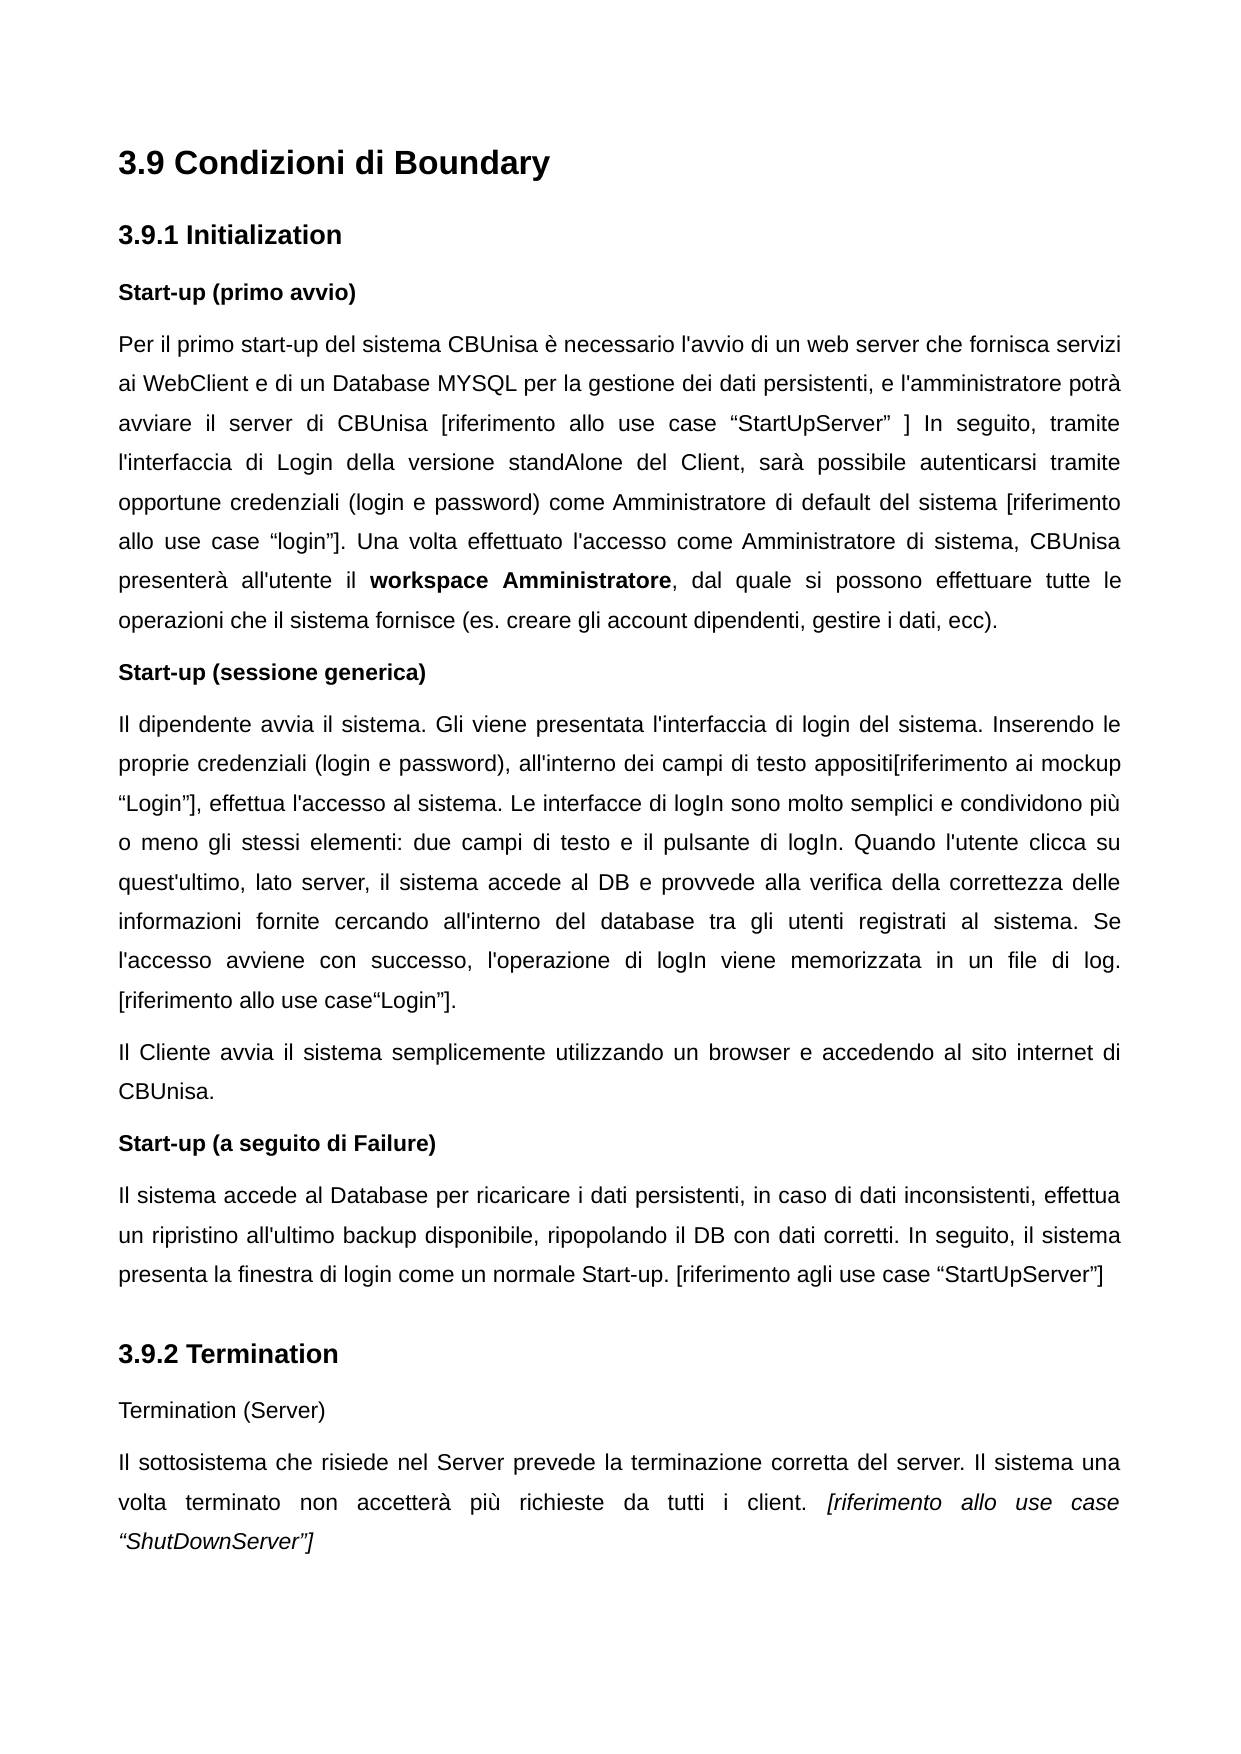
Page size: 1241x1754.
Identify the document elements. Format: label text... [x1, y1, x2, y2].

text Il sottosistema che risiede nel Server prevede la terminazione corretta del server. Il sistema una volta terminato non accetterà più richieste da tutti i client. [riferimento allo use case “ShutDownServer”] [118, 1449, 1122, 1554]
subtitle 3.9.1 Initialization [118, 219, 1122, 251]
text Il sistema accede al Database per ricaricare i dati persistenti, in caso di dati inconsistenti, effettua un ripristino all'ultimo backup disponibile, ripopolando il DB con dati corretti. In seguito, il sistema presenta la finestra di login come un normale Start-up. [riferimento agli use case “StartUpServer”] [118, 1182, 1122, 1287]
subtitle 3.9.2 Termination [118, 1338, 1122, 1369]
text Start-up (a seguito di Failure) [118, 1130, 1122, 1157]
text Termination (Server) [118, 1397, 1122, 1424]
text Per il primo start-up del sistema CBUnisa è necessario l'avvio di un web server che fornisca servizi ai WebClient e di un Database MYSQL per la gestione dei dati persistenti, e l'amministratore potrà avviare il server di CBUnisa [riferimento allo use case “StartUpServer” ] In seguito, tramite l'interfaccia di Login della versione standAlone del Client, sarà possibile autenticarsi tramite opportune credenziali (login e password) come Amministratore di default del sistema [riferimento allo use case “login”]. Una volta effettuato l'accesso come Amministratore di sistema, CBUnisa presenterà all'utente il workspace Amministratore, dal quale si possono effettuare tutte le operazioni che il sistema fornisce (es. creare gli account dipendenti, gestire i dati, ecc). [118, 331, 1122, 633]
subtitle 3.9 Condizioni di Boundary [118, 143, 1122, 182]
text Il Cliente avvia il sistema semplicemente utilizzando un browser e accedendo al sito internet di CBUnisa. [118, 1039, 1122, 1105]
text Start-up (sessione generica) [118, 659, 1122, 685]
text Il dipendente avvia il sistema. Gli viene presentata l'interfaccia di login del sistema. Inserendo le proprie credenziali (login e password), all'interno dei campi di testo appositi[riferimento ai mockup “Login”], effettua l'accesso al sistema. Le interfacce di logIn sono molto semplici e condividono più o meno gli stessi elementi: due campi di testo e il pulsante di logIn. Quando l'utente clicca su quest'ultimo, lato server, il sistema accede al DB e provvede alla verifica della correttezza delle informazioni fornite cercando all'interno del database tra gli utenti registrati al sistema. Se l'accesso avviene con successo, l'operazione di logIn viene memorizzata in un file di log.[riferimento allo use case“Login”]. [118, 711, 1122, 1013]
text Start-up (primo avvio) [118, 279, 1122, 305]
